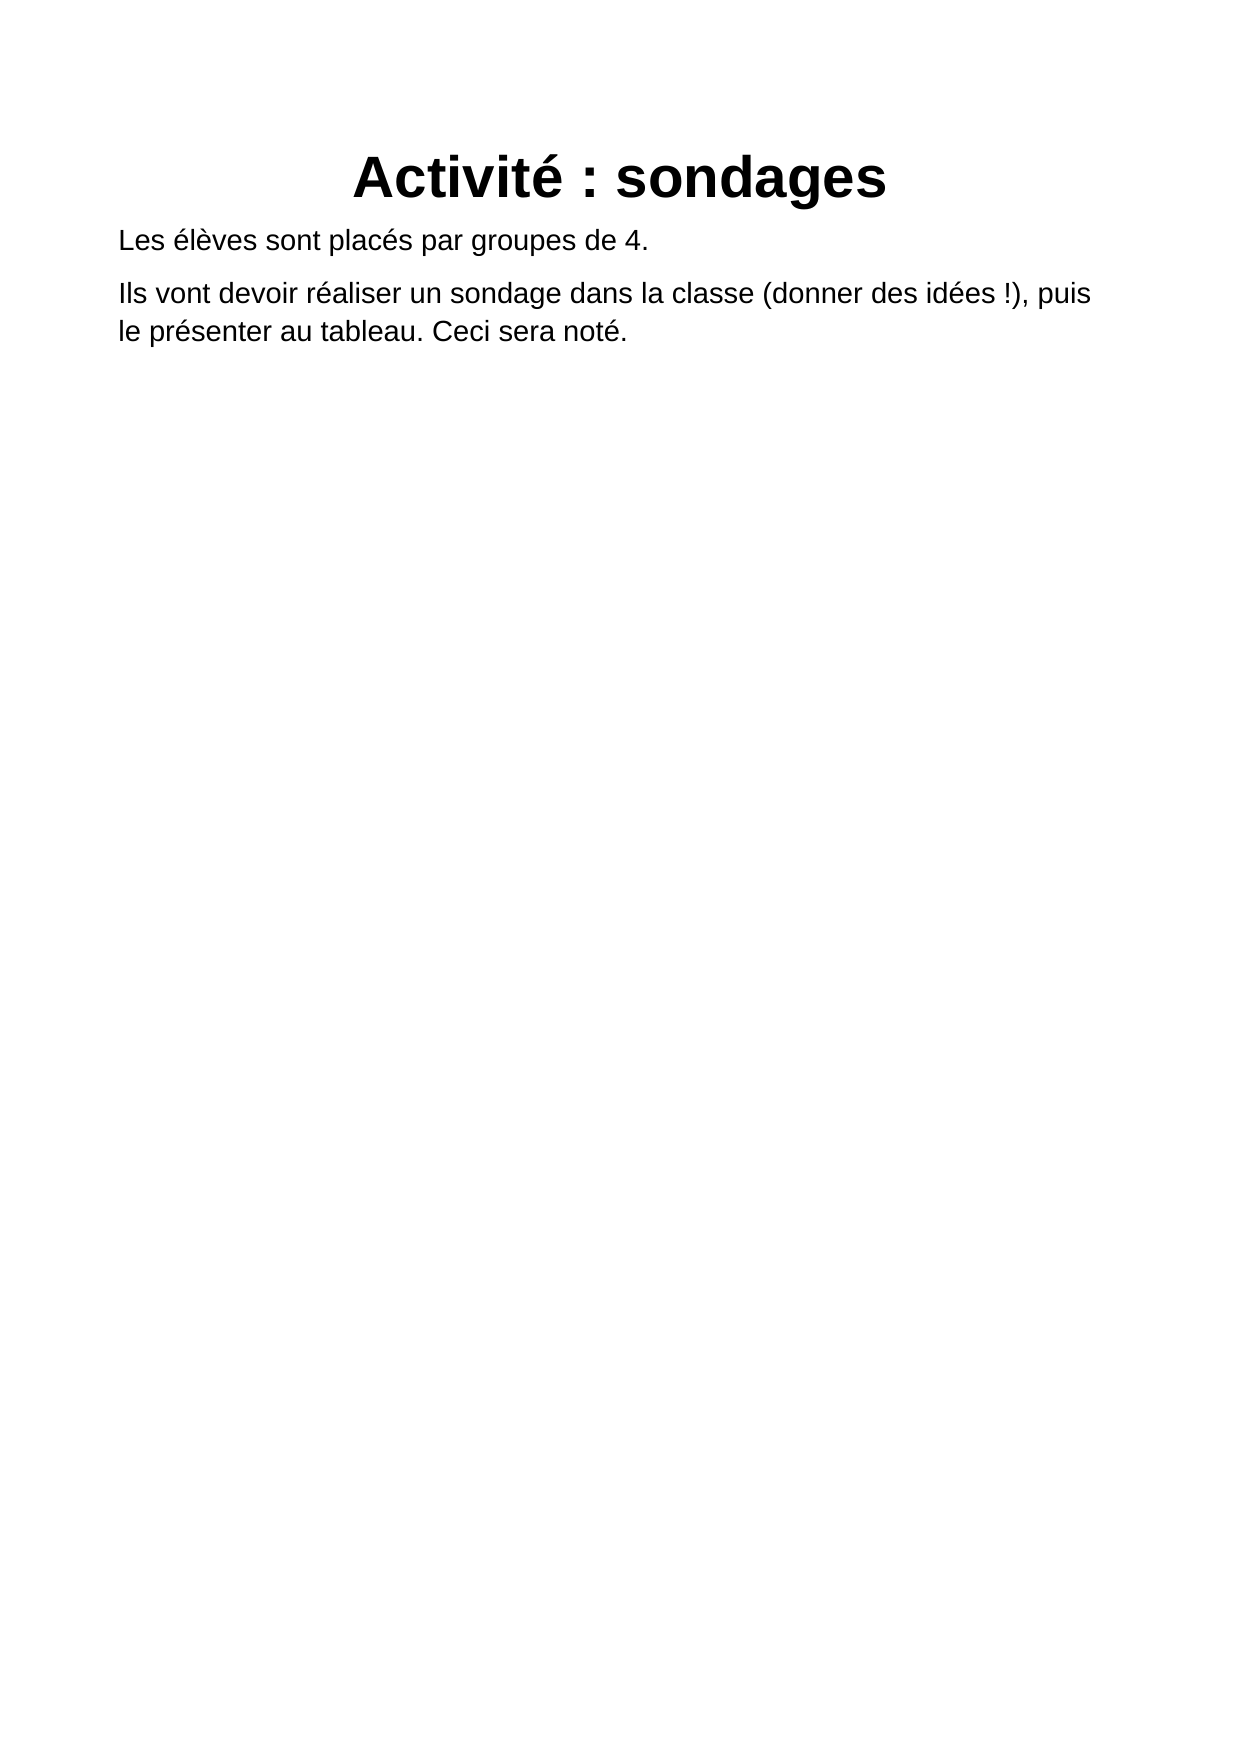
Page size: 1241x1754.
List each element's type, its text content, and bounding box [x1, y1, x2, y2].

title Activité : sondages [118, 143, 1122, 210]
text Ils vont devoir réaliser un sondage dans la classe (donner des idées !), puis le présenter au tableau. Ceci sera noté. [118, 276, 1122, 348]
text Les élèves sont placés par groupes de 4. [118, 223, 1122, 256]
